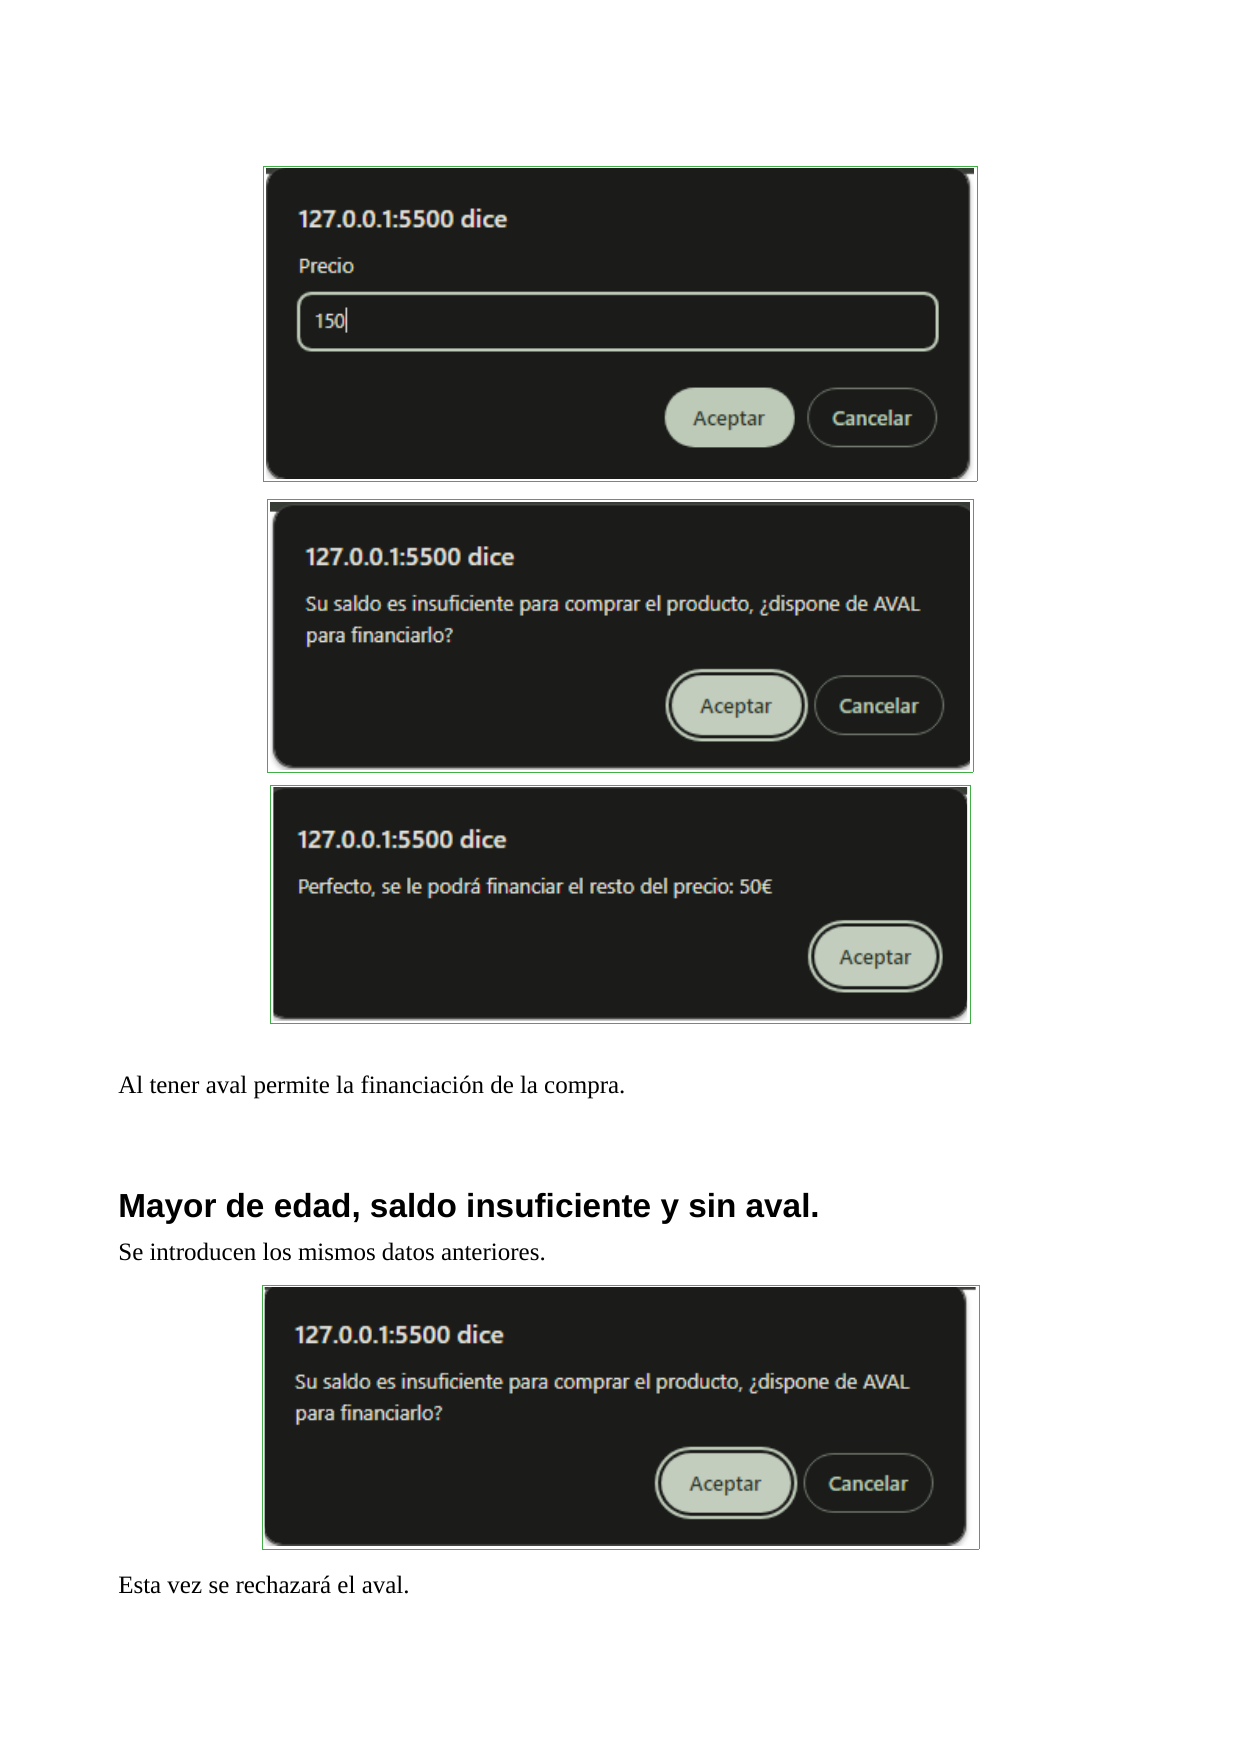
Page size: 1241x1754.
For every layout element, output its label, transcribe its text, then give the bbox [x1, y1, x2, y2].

picture [264, 1287, 976, 1546]
subtitle Mayor de edad, saldo insuficiente y sin aval. [118, 1186, 1122, 1225]
picture [266, 168, 974, 479]
text Al tener aval permite la financiación de la compra. [118, 1070, 1122, 1099]
text Se introducen los mismos datos anteriores. [118, 1237, 1122, 1266]
picture [273, 787, 968, 1021]
picture [270, 502, 970, 770]
text Esta vez se rechazará el aval. [118, 1570, 1122, 1599]
